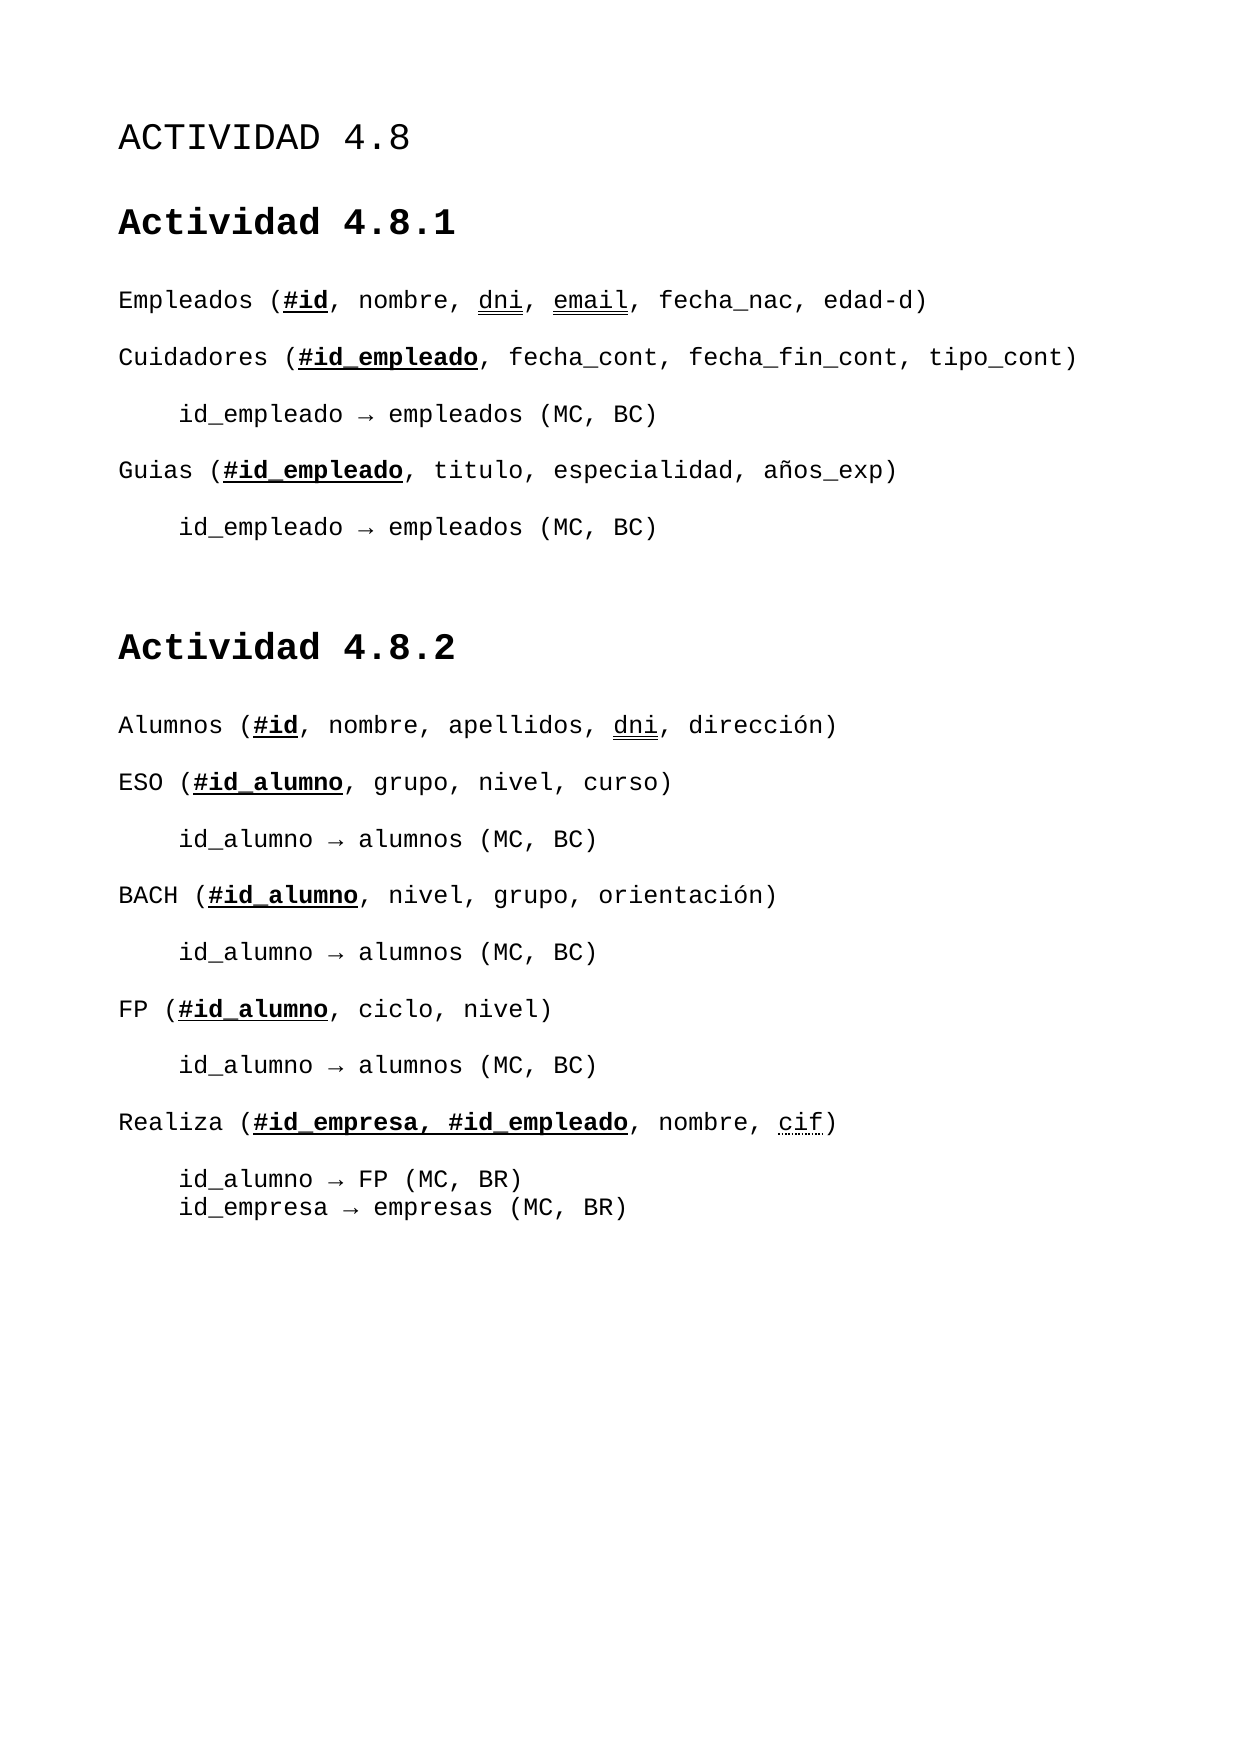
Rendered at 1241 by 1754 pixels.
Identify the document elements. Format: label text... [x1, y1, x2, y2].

text id_alumno → alumnos (MC, BC) [118, 826, 1122, 855]
text Actividad 4.8.2 [118, 628, 1122, 671]
text Guias (#id_empleado, titulo, especialidad, años_exp) [118, 458, 1122, 486]
text id_empleado → empleados (MC, BC) [118, 515, 1122, 543]
text Cuidadores (#id_empleado, fecha_cont, fecha_fin_cont, tipo_cont) [118, 345, 1122, 373]
text FP (#id_alumno, ciclo, nivel) [118, 996, 1122, 1025]
text id_alumno → FP (MC, BR) [118, 1166, 1122, 1195]
text id_empresa → empresas (MC, BR) [118, 1195, 1122, 1223]
text Actividad 4.8.1 [118, 203, 1122, 246]
text id_empleado → empleados (MC, BC) [118, 401, 1122, 430]
text ACTIVIDAD 4.8 [118, 118, 1122, 161]
text Alumnos (#id, nombre, apellidos, dni, dirección) [118, 713, 1122, 741]
text Empleados (#id, nombre, dni, email, fecha_nac, edad-d) [118, 288, 1122, 316]
text BACH (#id_alumno, nivel, grupo, orientación) [118, 883, 1122, 911]
text ESO (#id_alumno, grupo, nivel, curso) [118, 770, 1122, 798]
text id_alumno → alumnos (MC, BC) [118, 940, 1122, 968]
text Realiza (#id_empresa, #id_empleado, nombre, cif) [118, 1110, 1122, 1138]
text id_alumno → alumnos (MC, BC) [118, 1053, 1122, 1081]
